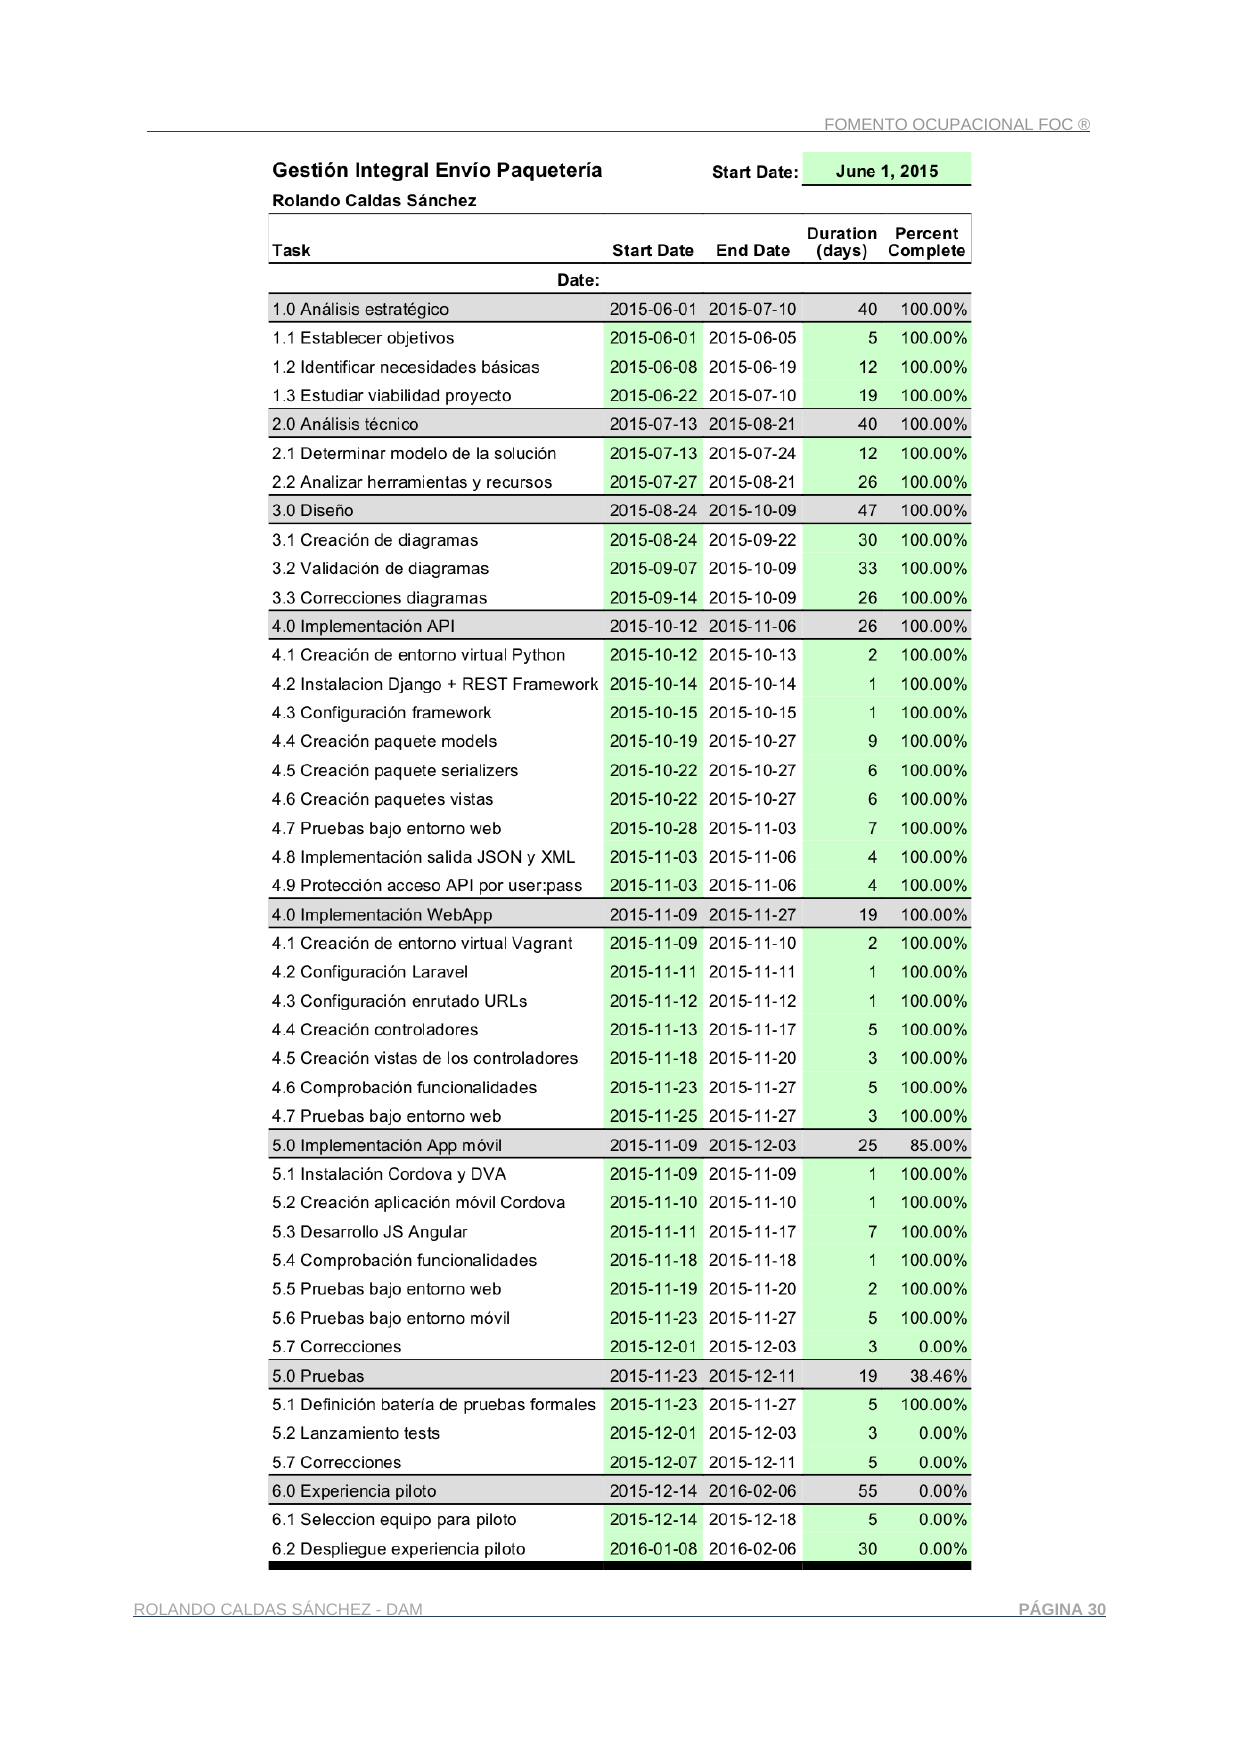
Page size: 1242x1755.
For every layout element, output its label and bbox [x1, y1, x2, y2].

picture [268, 148, 972, 1571]
